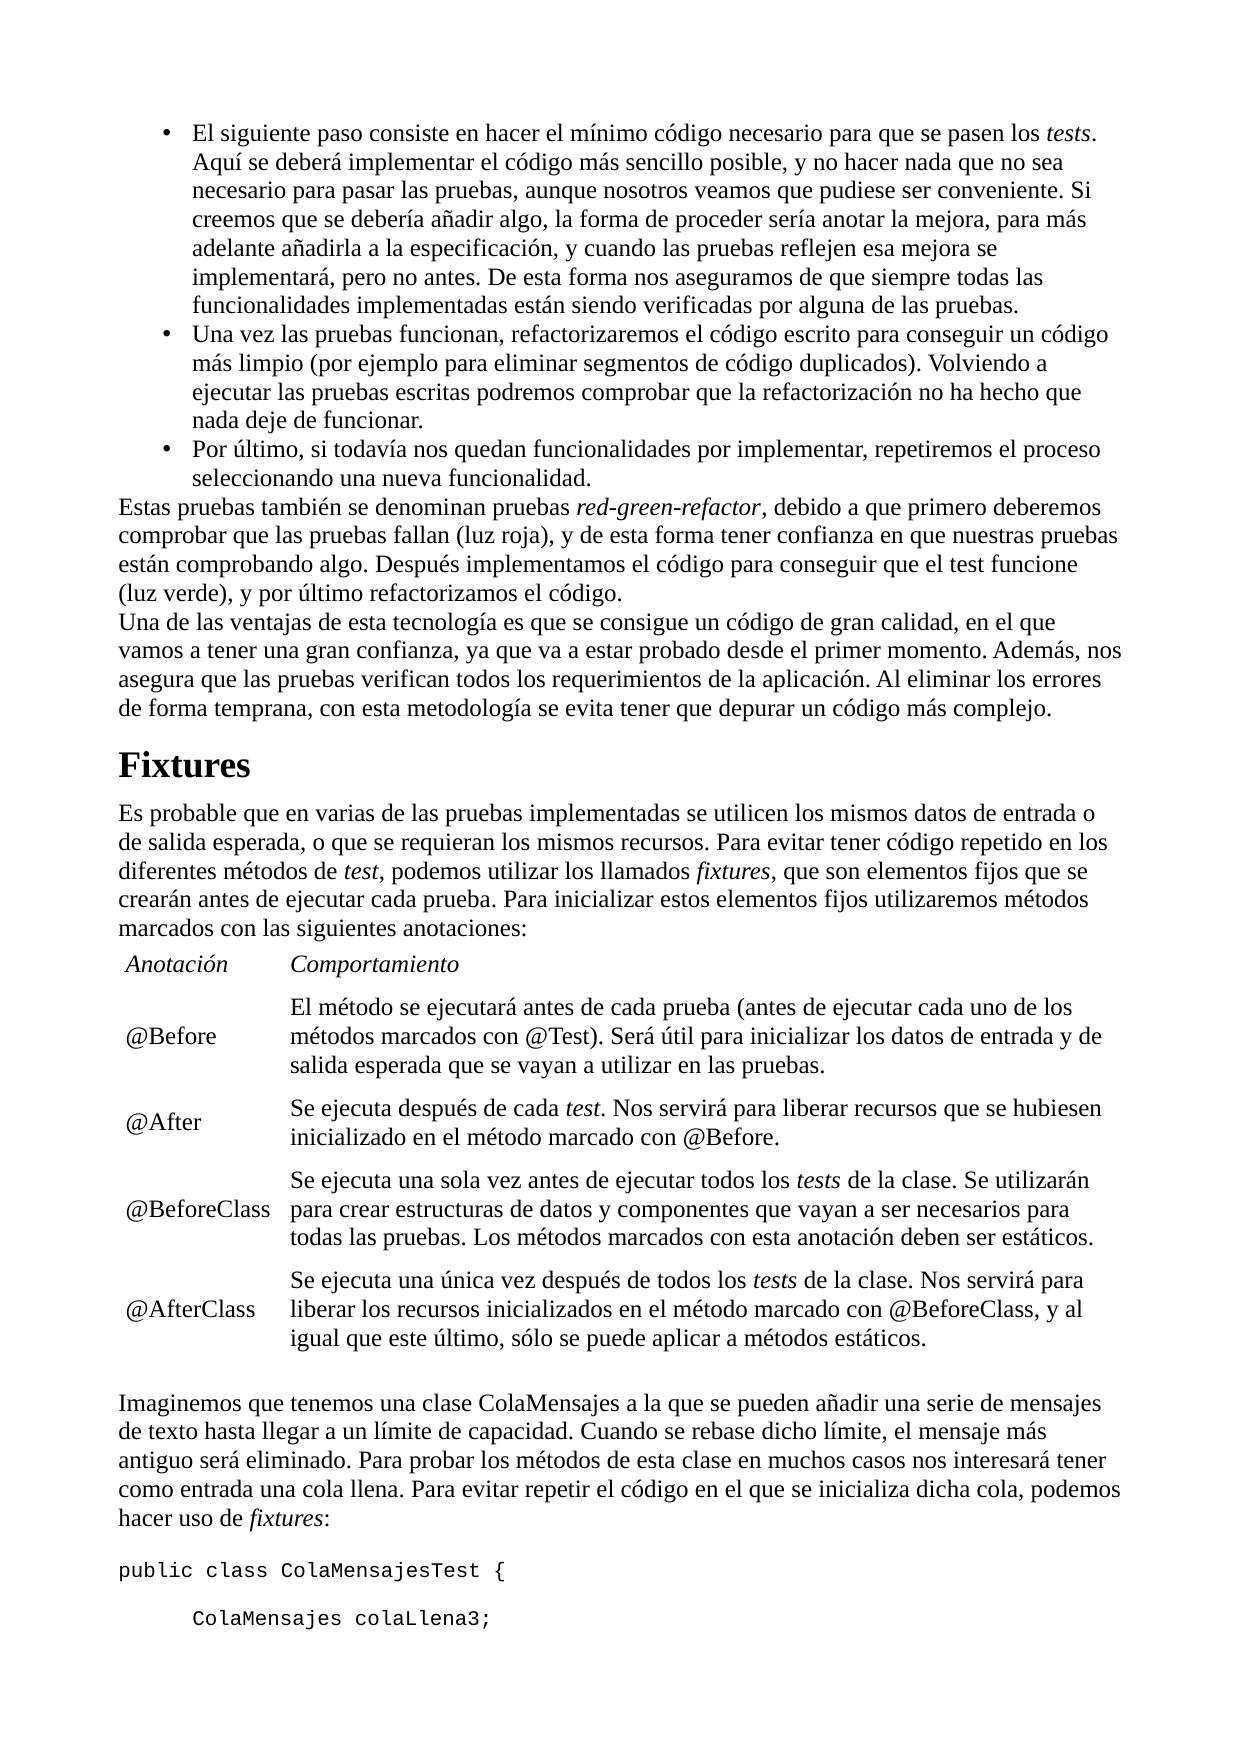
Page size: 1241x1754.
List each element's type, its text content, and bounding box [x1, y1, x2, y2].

table_cell @AfterClass [118, 1258, 283, 1359]
subtitle Fixtures [118, 743, 1122, 786]
table_cell Se ejecuta después de cada test. Nos servirá para liberar recursos que se hubiesen inicializado en el método marcado con @Before. [283, 1086, 1122, 1158]
text Imaginemos que tenemos una clase ColaMensajes a la que se pueden añadir una serie de mensajes de texto hasta llegar a un límite de capacidad. Cuando se rebase dicho límite, el mensaje más antiguo será eliminado. Para probar los métodos de esta clase en muchos casos nos interesará tener como entrada una cola llena. Para evitar repetir el código en el que se inicializa dicha cola, podemos hacer uso de fixtures: [118, 1388, 1122, 1531]
text ColaMensajes colaLlena3; [118, 1607, 1122, 1631]
text Estas pruebas también se denominan pruebas red-green-refactor, debido a que primero deberemos comprobar que las pruebas fallan (luz roja), y de esta forma tener confianza en que nuestras pruebas están comprobando algo. Después implementamos el código para conseguir que el test funcione (luz verde), y por último refactorizamos el código. [118, 492, 1122, 607]
table_cell @After [118, 1086, 283, 1158]
table_cell @BeforeClass [118, 1158, 283, 1258]
table_cell Se ejecuta una única vez después de todos los tests de la clase. Nos servirá para liberar los recursos inicializados en el método marcado con @BeforeClass, y al igual que este último, sólo se puede aplicar a métodos estáticos. [283, 1258, 1122, 1359]
list El siguiente paso consiste en hacer el mínimo código necesario para que se pasen los tests. Aquí se deberá implementar el código más sencillo posible, y no hacer nada que no sea necesario para pasar las pruebas, aunque nosotros veamos que pudiese ser conveniente. Si creemos que se debería añadir algo, la forma de proceder sería anotar la mejora, para más adelante añadirla a la especificación, y cuando las pruebas reflejen esa mejora se implementará, pero no antes. De esta forma nos aseguramos de que siempre todas las funcionalidades implementadas están siendo verificadas por alguna de las pruebas. [162, 118, 1122, 319]
table_header Comportamiento [283, 942, 1122, 985]
table_cell El método se ejecutará antes de cada prueba (antes de ejecutar cada uno de los métodos marcados con @Test). Será útil para inicializar los datos de entrada y de salida esperada que se vayan a utilizar en las pruebas. [283, 985, 1122, 1086]
list Una vez las pruebas funcionan, refactorizaremos el código escrito para conseguir un código más limpio (por ejemplo para eliminar segmentos de código duplicados). Volviendo a ejecutar las pruebas escritas podremos comprobar que la refactorización no ha hecho que nada deje de funcionar. [162, 319, 1122, 434]
table_cell Se ejecuta una sola vez antes de ejecutar todos los tests de la clase. Se utilizarán para crear estructuras de datos y componentes que vayan a ser necesarios para todas las pruebas. Los métodos marcados con esta anotación deben ser estáticos. [283, 1158, 1122, 1258]
list Por último, si todavía nos quedan funcionalidades por implementar, repetiremos el proceso seleccionando una nueva funcionalidad. [162, 434, 1122, 492]
text Una de las ventajas de esta tecnología es que se consigue un código de gran calidad, en el que vamos a tener una gran confianza, ya que va a estar probado desde el primer momento. Además, nos asegura que las pruebas verifican todos los requerimientos de la aplicación. Al eliminar los errores de forma temprana, con esta metodología se evita tener que depurar un código más complejo. [118, 607, 1122, 722]
text Es probable que en varias de las pruebas implementadas se utilicen los mismos datos de entrada o de salida esperada, o que se requieran los mismos recursos. Para evitar tener código repetido en los diferentes métodos de test, podemos utilizar los llamados fixtures, que son elementos fijos que se crearán antes de ejecutar cada prueba. Para inicializar estos elementos fijos utilizaremos métodos marcados con las siguientes anotaciones: [118, 798, 1122, 942]
table_header Anotación [118, 942, 283, 985]
text public class ColaMensajesTest { [118, 1560, 1122, 1584]
table_cell @Before [118, 985, 283, 1086]
